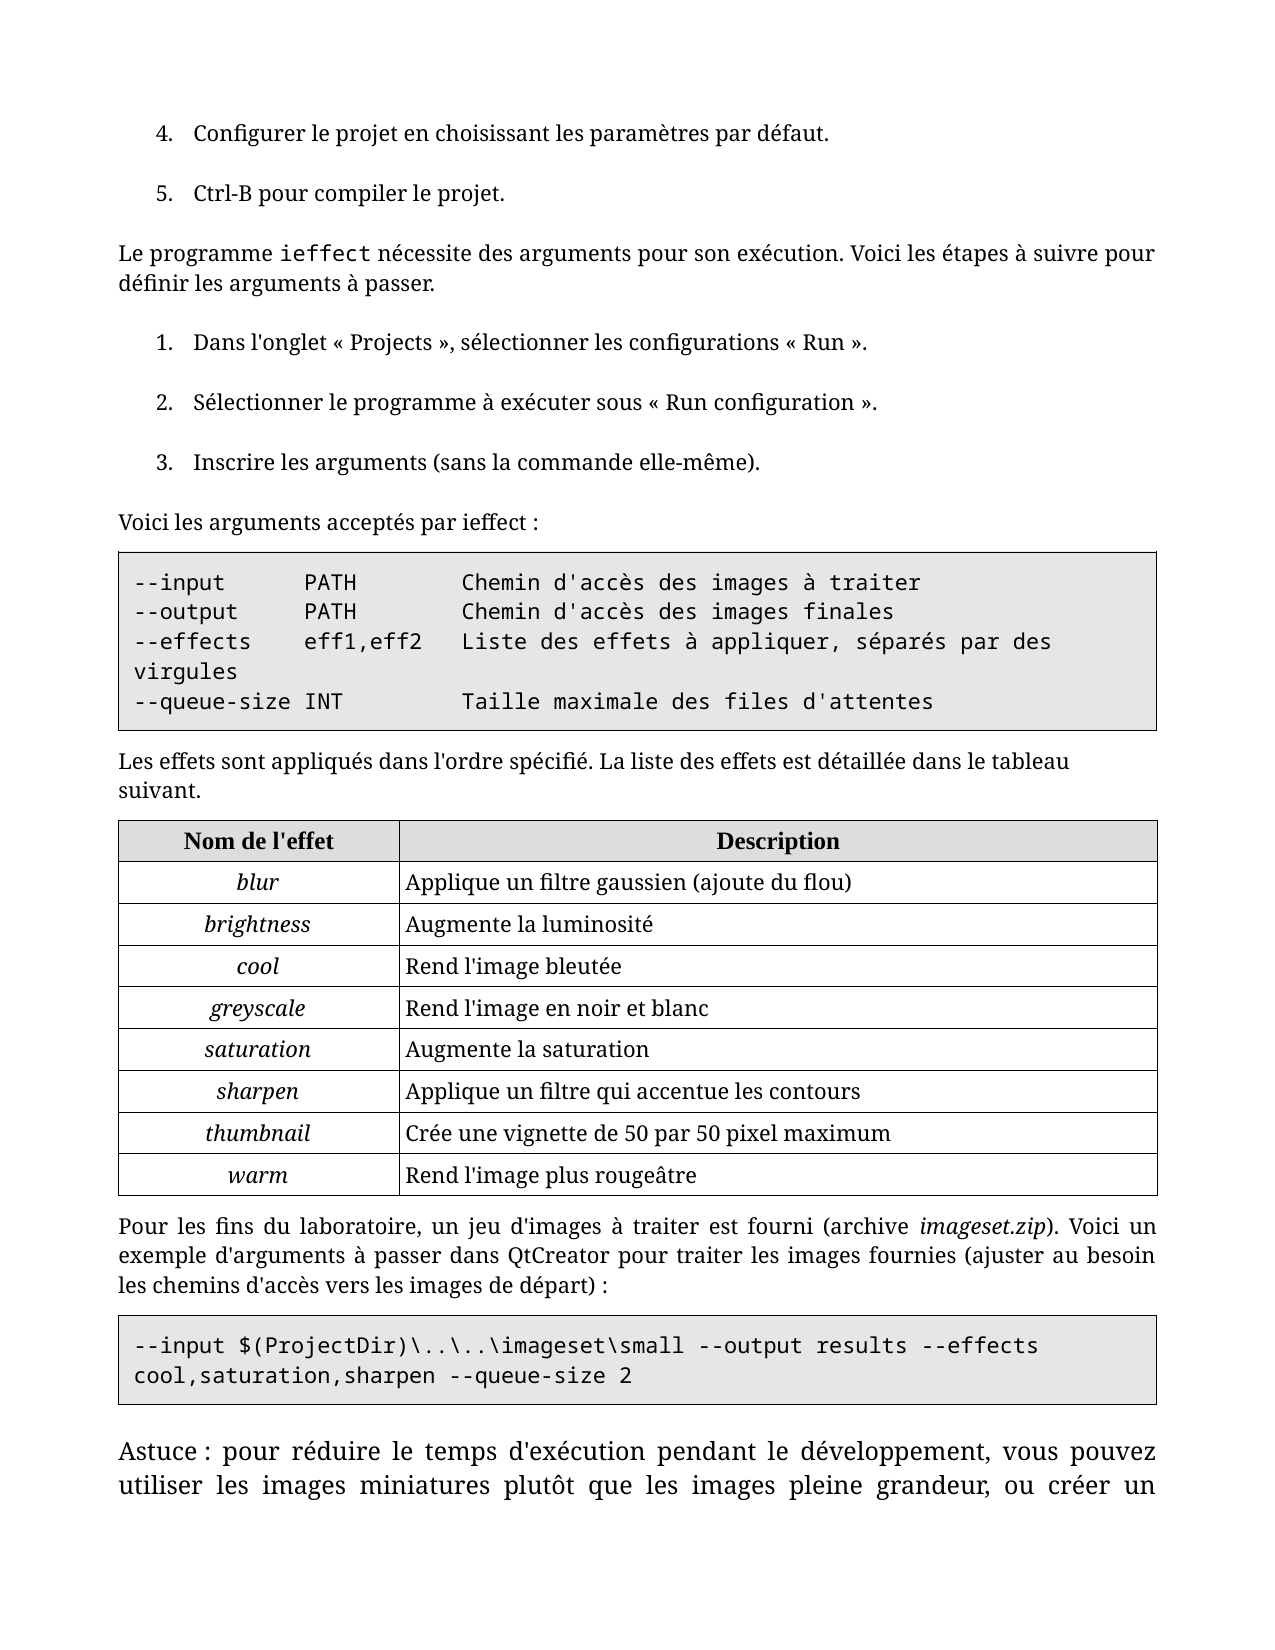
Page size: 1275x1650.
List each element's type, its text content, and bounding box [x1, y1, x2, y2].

table_header Description [400, 821, 1157, 861]
text --input $(ProjectDir)\..\..\imageset\small --output results --effects cool,saturation,sharpen --queue-size 2 [119, 1316, 1156, 1404]
table_cell thumbnail [119, 1113, 399, 1153]
text --queue-size INT Taille maximale des files d'attentes [119, 671, 1156, 730]
list Ctrl-B pour compiler le projet. [156, 178, 1157, 208]
text Le programme ieffect nécessite des arguments pour son exécution. Voici les étapes à suivre pour définir les arguments à passer. [118, 238, 1157, 297]
list Sélectionner le programme à exécuter sous « Run configuration ». [156, 387, 1157, 417]
table_cell Rend l'image en noir et blanc [400, 987, 1157, 1028]
text --output PATH Chemin d'accès des images finales [119, 581, 1156, 611]
table_cell sharpen [119, 1071, 399, 1112]
text Voici les arguments acceptés par ieffect : [118, 507, 1157, 536]
list Configurer le projet en choisissant les paramètres par défaut. [156, 118, 1157, 148]
text Pour les fins du laboratoire, un jeu d'images à traiter est fourni (archive imageset.zip). Voici un exemple d'arguments à passer dans QtCreator pour traiter les images fournies (ajuster au besoin les chemins d'accès vers les images de départ) : [118, 1211, 1157, 1300]
table_cell greyscale [119, 987, 399, 1028]
text Les effets sont appliqués dans l'ordre spécifié. La liste des effets est détaillée dans le tableau suivant. [118, 746, 1157, 805]
list Inscrire les arguments (sans la commande elle-même). [156, 447, 1157, 477]
table_cell Rend l'image bleutée [400, 946, 1157, 986]
table_cell saturation [119, 1029, 399, 1070]
table_cell brightness [119, 904, 399, 944]
table_cell Crée une vignette de 50 par 50 pixel maximum [400, 1113, 1157, 1153]
table_header Nom de l'effet [119, 821, 399, 861]
text --effects eff1,eff2 Liste des effets à appliquer, séparés par des virgules [119, 611, 1156, 671]
text --input PATH Chemin d'accès des images à traiter [119, 553, 1156, 581]
table_cell Augmente la luminosité [400, 904, 1157, 944]
text Astuce : pour réduire le temps d'exécution pendant le développement, vous pouvez utiliser les images miniatures plutôt que les images pleine grandeur, ou créer un [118, 1433, 1157, 1502]
table_cell cool [119, 946, 399, 986]
table_cell Applique un filtre qui accentue les contours [400, 1071, 1157, 1112]
table_cell warm [119, 1154, 399, 1195]
table_cell Augmente la saturation [400, 1029, 1157, 1070]
table_cell Applique un filtre gaussien (ajoute du flou) [400, 862, 1157, 903]
list Dans l'onglet « Projects », sélectionner les configurations « Run ». [156, 327, 1157, 357]
table_cell blur [119, 862, 399, 903]
table_cell Rend l'image plus rougeâtre [400, 1154, 1157, 1195]
